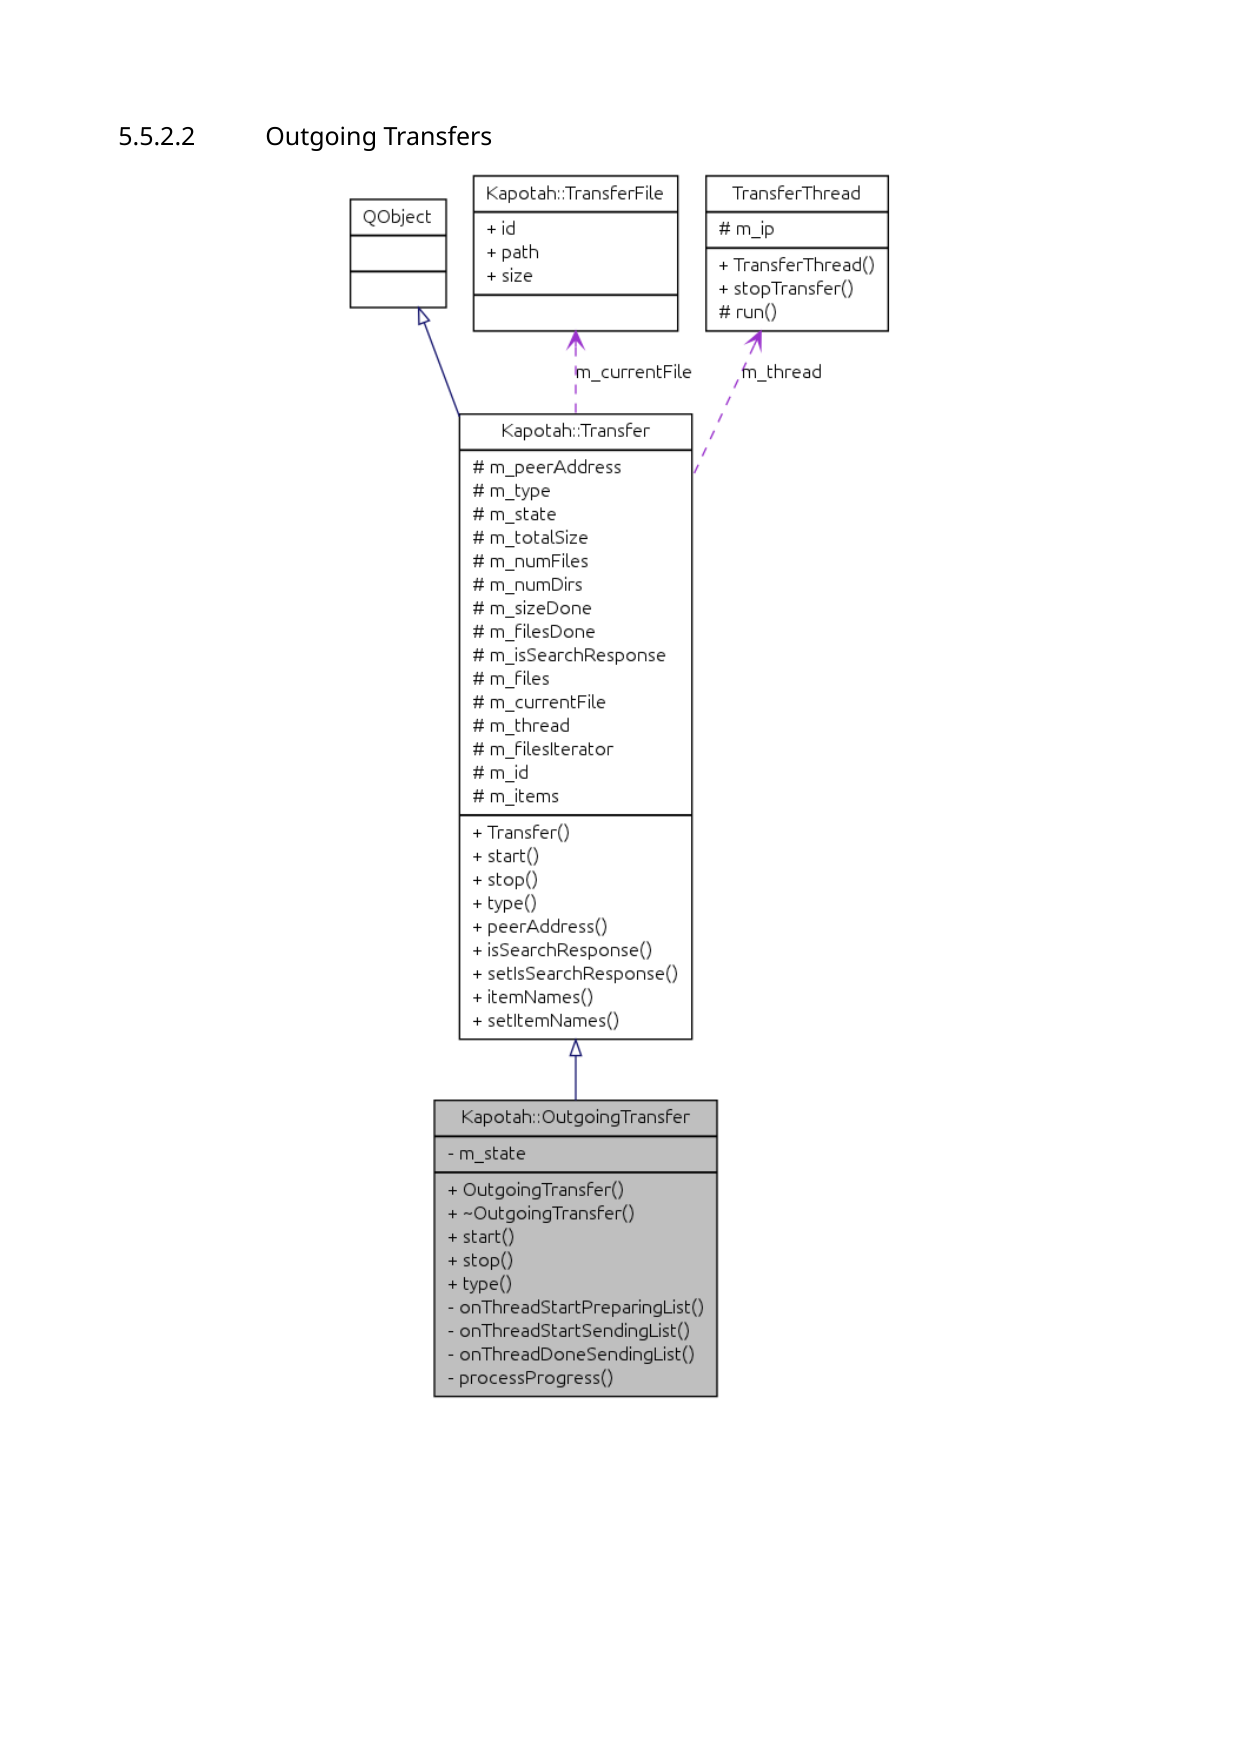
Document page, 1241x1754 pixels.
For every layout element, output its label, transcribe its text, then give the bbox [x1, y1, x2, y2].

text 5.5.2.2 Outgoing Transfers [118, 118, 1122, 152]
picture [345, 169, 895, 1404]
